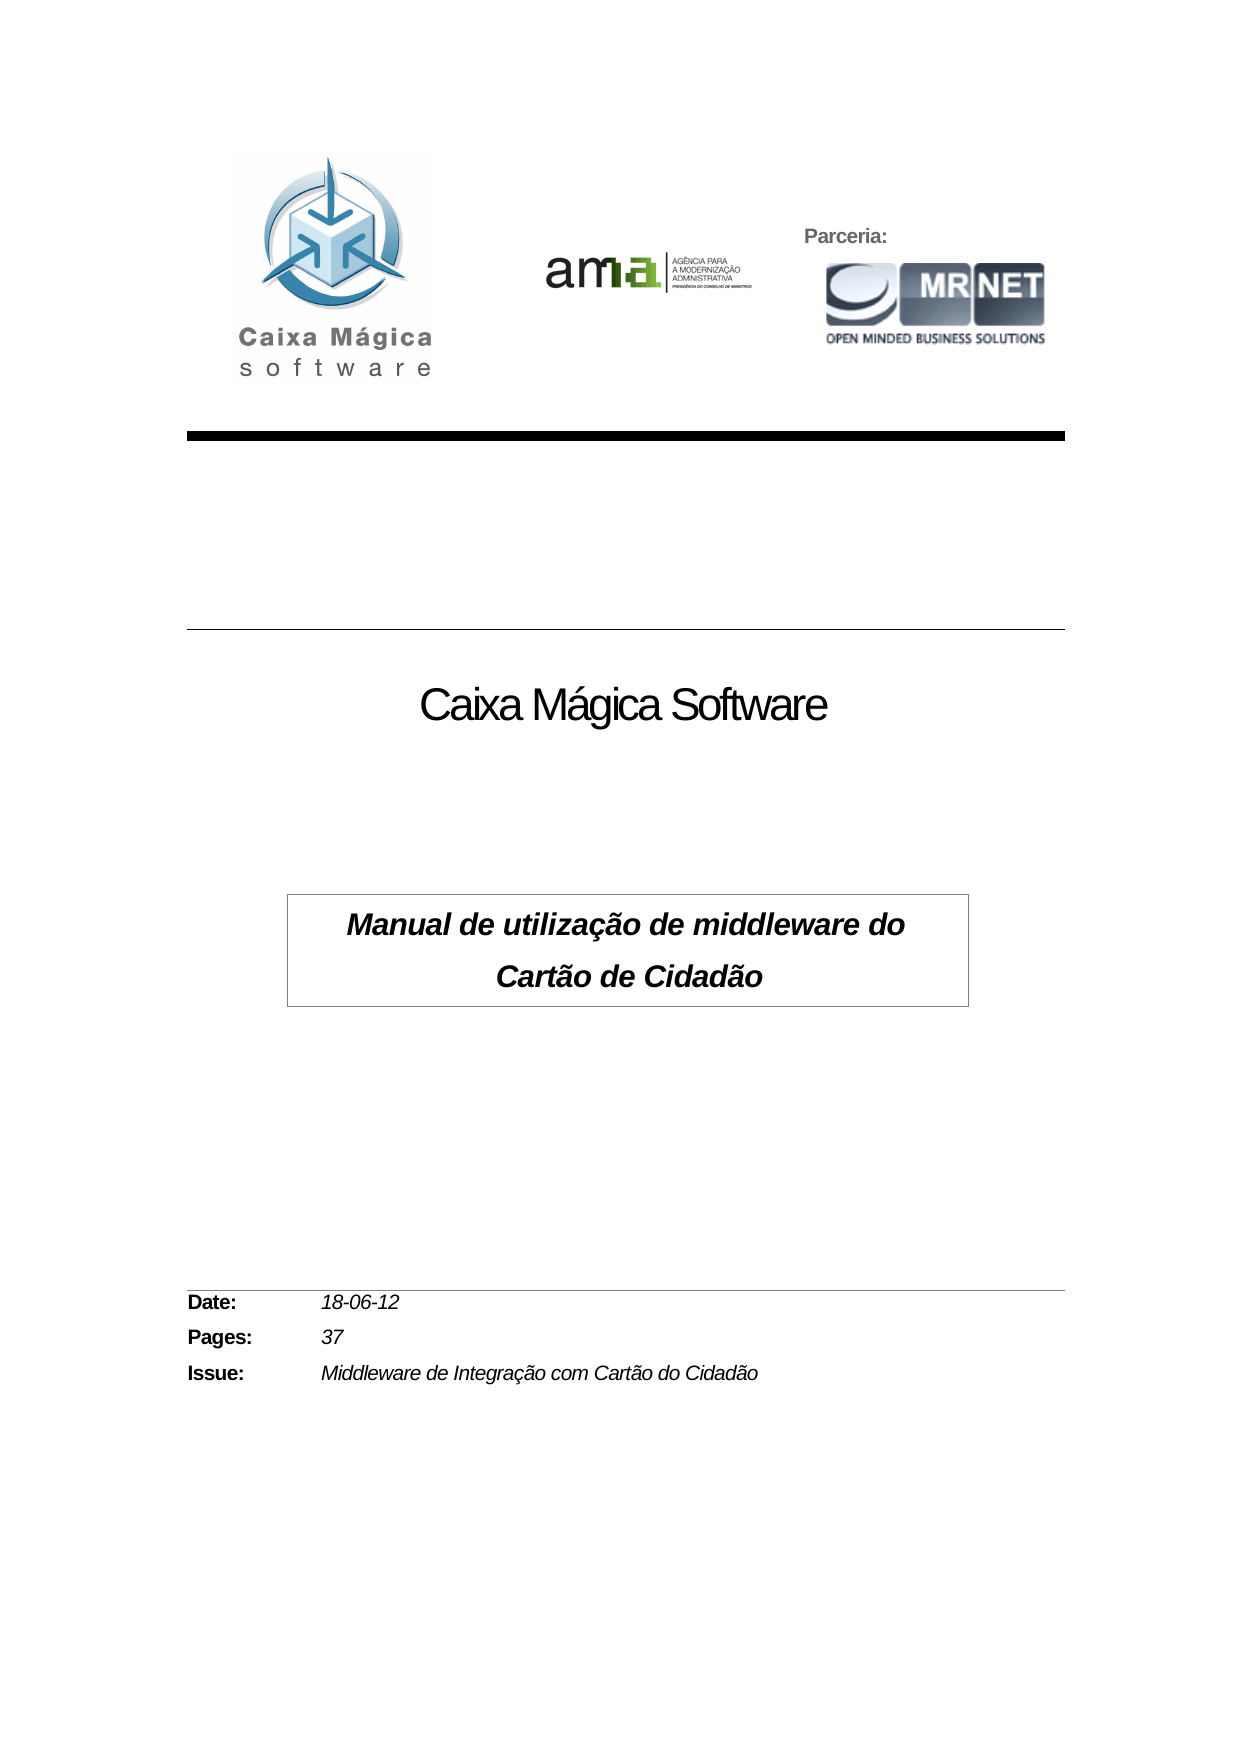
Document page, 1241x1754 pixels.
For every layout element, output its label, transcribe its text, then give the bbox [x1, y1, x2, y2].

picture [232, 150, 438, 384]
table_cell Manual de utilização de middleware do Cartão de Cidadão [187, 894, 1065, 1290]
table_header Parceria: [793, 150, 1132, 263]
table_header [173, 150, 232, 384]
table_header [497, 150, 793, 384]
table_header [187, 441, 1065, 629]
table_header [438, 150, 497, 384]
table_cell 18-06-12 34 Middleware de Integração com Cartão do Cidadão [321, 1291, 1065, 1570]
table_header [793, 264, 1132, 384]
picture [826, 263, 1045, 345]
table_cell Date: Pages: Issue: [187, 1291, 321, 1570]
table_header Caixa Mágica Software [187, 630, 1065, 894]
picture [525, 212, 765, 349]
